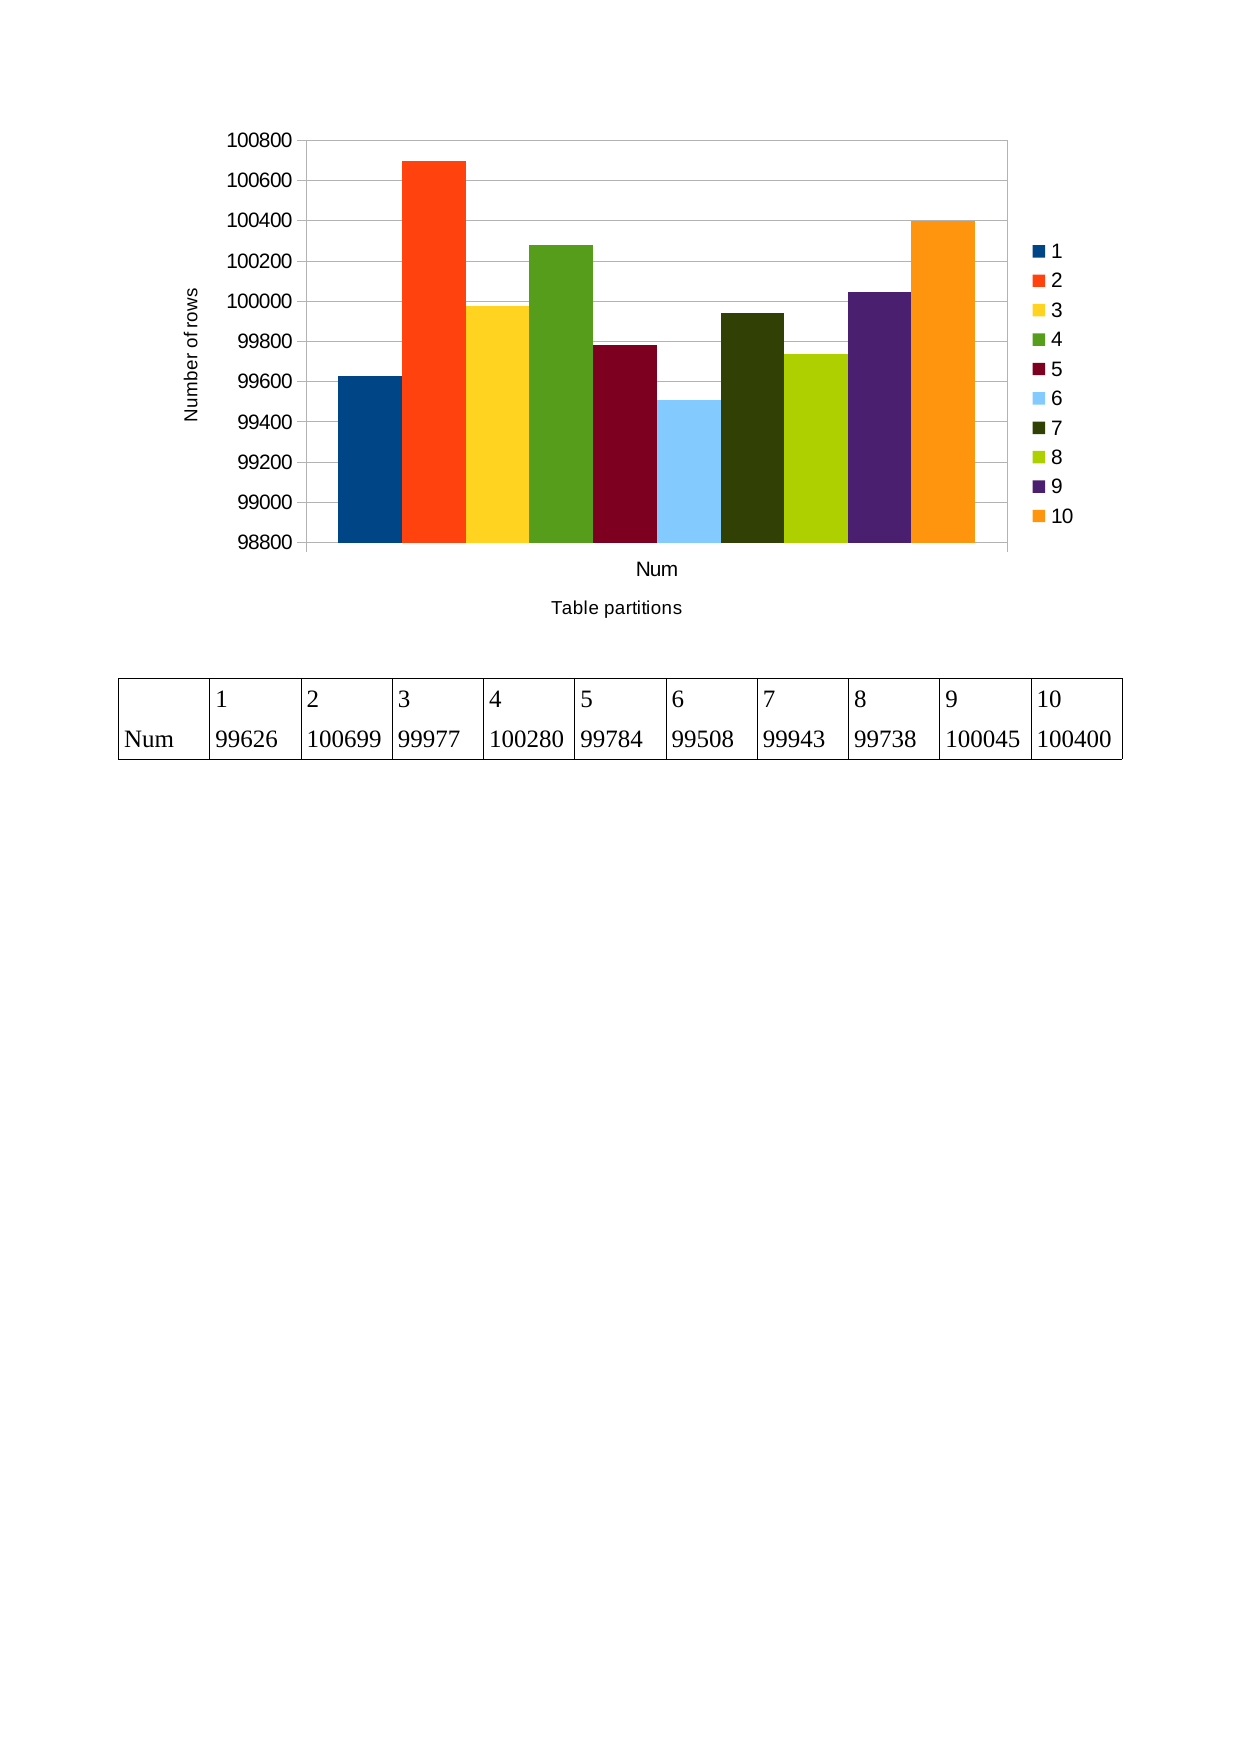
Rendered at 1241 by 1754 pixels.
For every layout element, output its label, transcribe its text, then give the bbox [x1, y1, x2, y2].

table_cell 100280 [484, 719, 574, 759]
table_header 3 [393, 679, 483, 719]
table_cell Num [119, 719, 209, 759]
table_header 10 [1032, 679, 1122, 719]
table_header [119, 679, 209, 719]
table_cell 100400 [1032, 719, 1122, 759]
table_header 5 [575, 679, 666, 719]
table_header 7 [758, 679, 848, 719]
table_header 4 [484, 679, 574, 719]
table_cell 99784 [575, 719, 666, 759]
table_header 9 [940, 679, 1031, 719]
table_cell 99943 [758, 719, 848, 759]
table_cell 99508 [667, 719, 757, 759]
table_header 1 [210, 679, 301, 719]
table_header 6 [667, 679, 757, 719]
table_cell 99738 [849, 719, 939, 759]
table_header 2 [302, 679, 392, 719]
table_cell 100045 [940, 719, 1031, 759]
table_cell 99626 [210, 719, 301, 759]
table_cell 100699 [302, 719, 392, 759]
table_header 8 [849, 679, 939, 719]
table_cell 99977 [393, 719, 483, 759]
